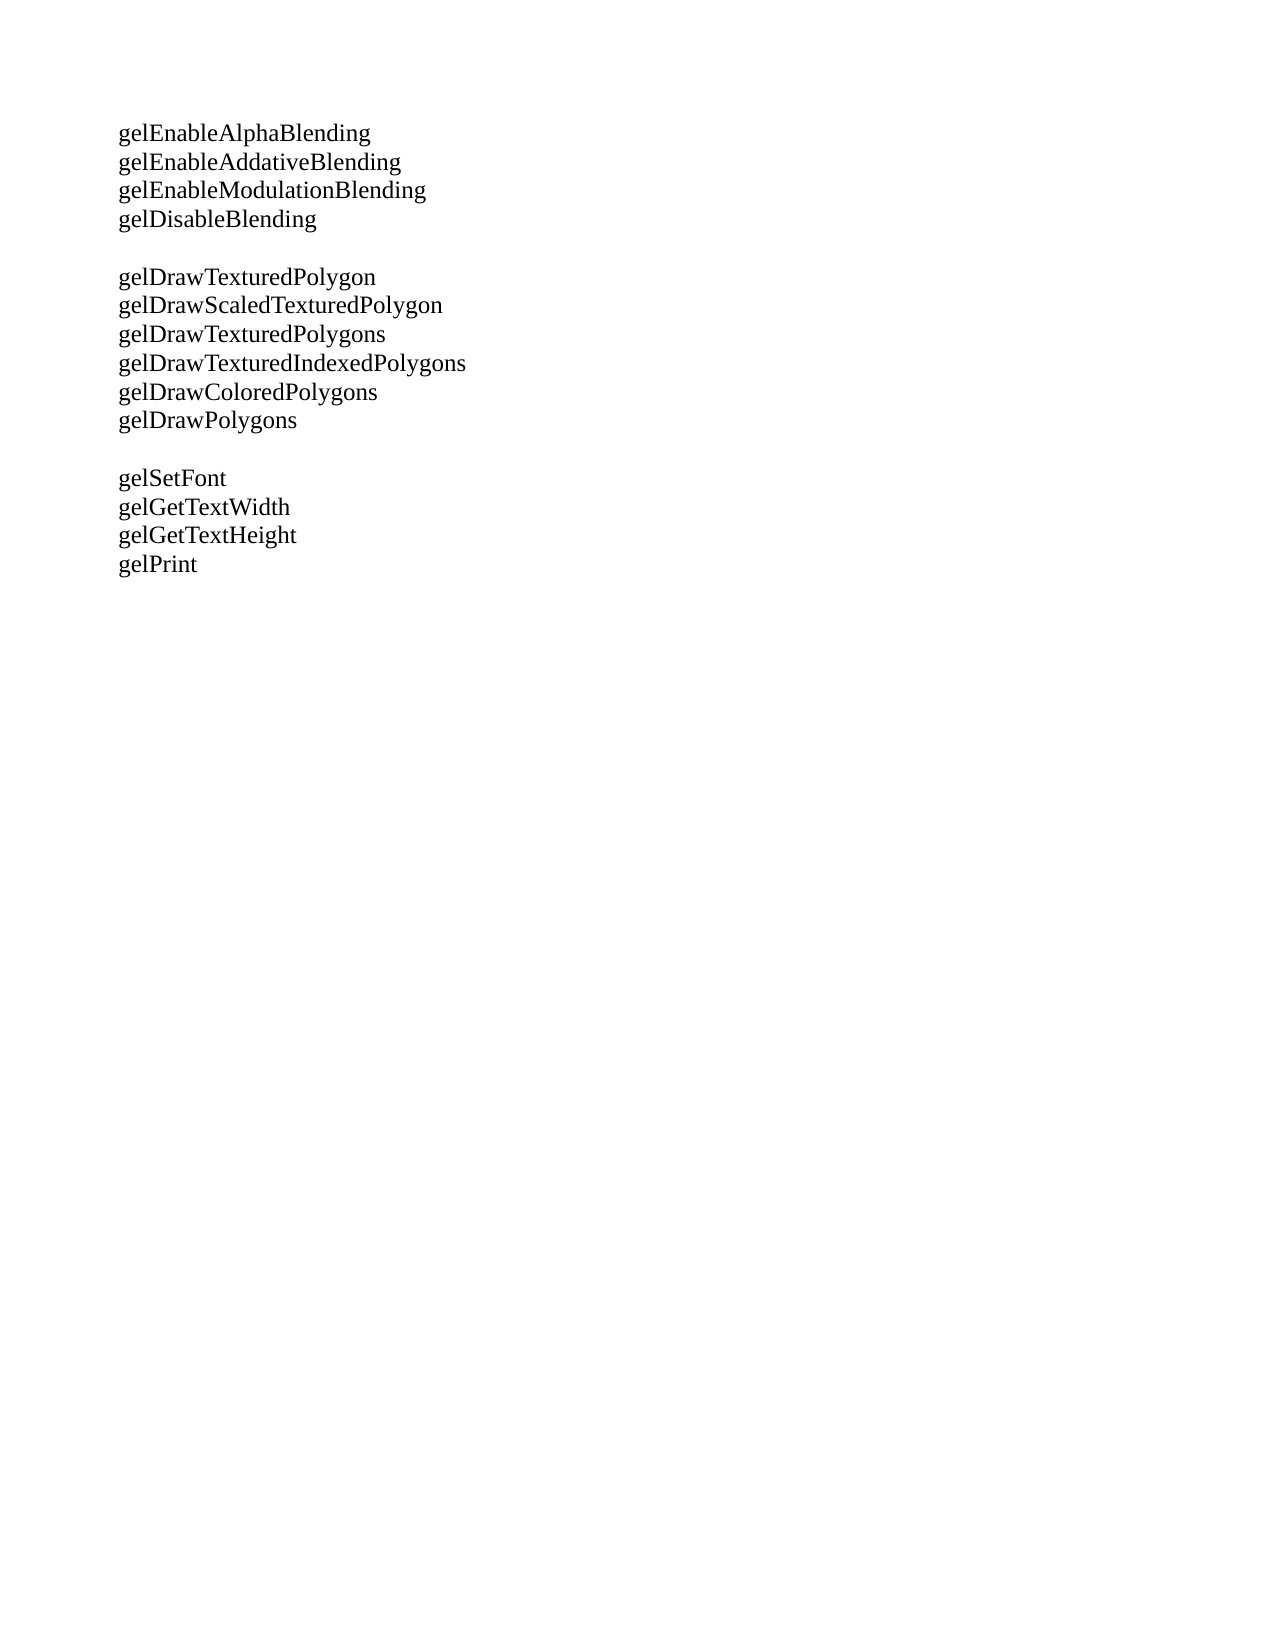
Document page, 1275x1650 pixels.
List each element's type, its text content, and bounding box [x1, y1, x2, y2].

text gelDrawPolygons [118, 406, 1157, 434]
text gelDrawColoredPolygons [118, 377, 1157, 406]
text gelDrawTexturedIndexedPolygons [118, 348, 1157, 377]
text gelEnableAlphaBlending [118, 118, 1157, 147]
text gelDrawTexturedPolygon [118, 262, 1157, 291]
text gelDrawTexturedPolygons [118, 319, 1157, 348]
text gelDisableBlending [118, 204, 1157, 233]
text gelDrawScaledTexturedPolygon [118, 291, 1157, 319]
text gelGetTextWidth [118, 492, 1157, 521]
text gelEnableModulationBlending [118, 176, 1157, 204]
text gelGetTextHeight [118, 521, 1157, 549]
text gelEnableAddativeBlending [118, 147, 1157, 176]
text gelSetFont [118, 463, 1157, 492]
text gelPrint [118, 549, 1157, 578]
